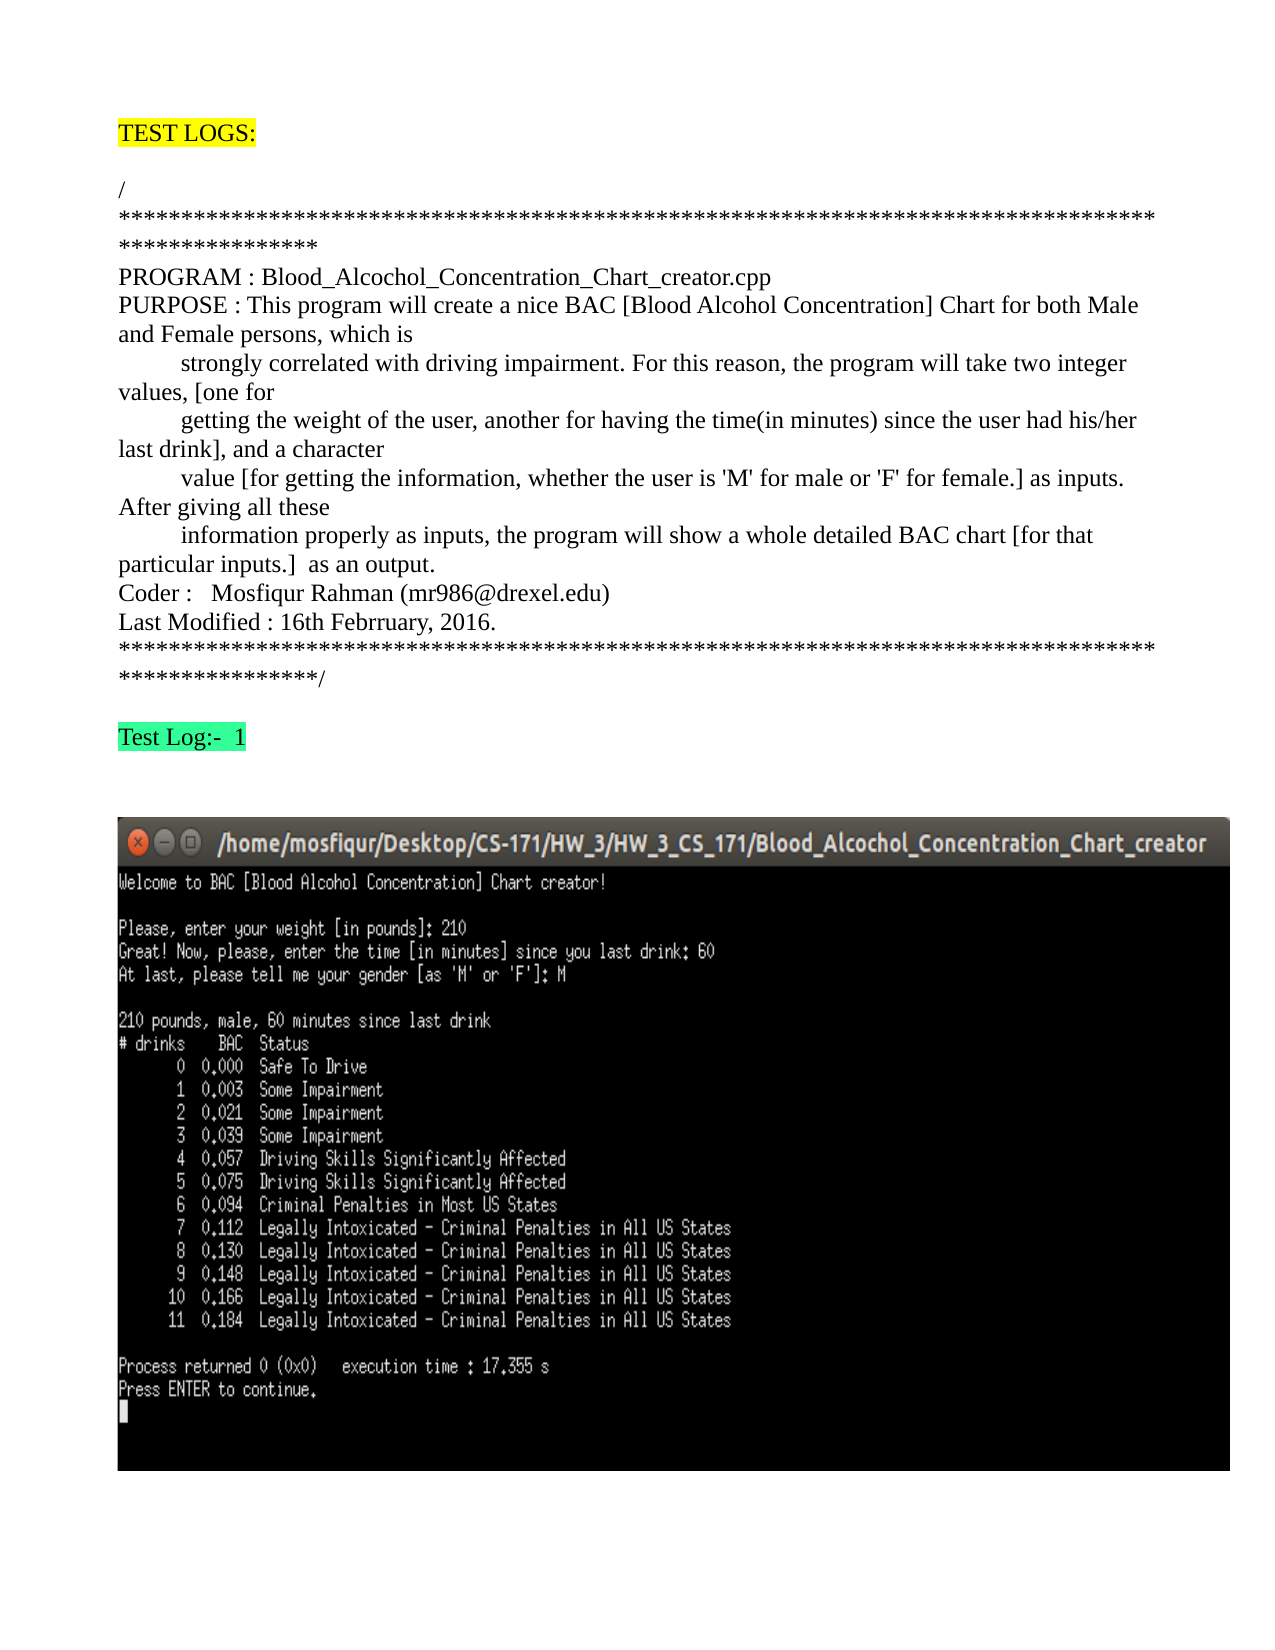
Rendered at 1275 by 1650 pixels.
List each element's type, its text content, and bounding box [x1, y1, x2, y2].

text information properly as inputs, the program will show a whole detailed BAC chart [for that particular inputs.] as an output. [118, 521, 1157, 578]
text *************************************************************************************************** [118, 204, 1157, 262]
text TEST LOGS: [118, 118, 1157, 147]
picture [117, 817, 1230, 1471]
text Last Modified : 16th Febrruary, 2016. [118, 607, 1157, 636]
text Coder : Mosfiqur Rahman (mr986@drexel.edu) [118, 578, 1157, 607]
text PURPOSE : This program will create a nice BAC [Blood Alcohol Concentration] Chart for both Male and Female persons, which is [118, 291, 1157, 348]
text PROGRAM : Blood_Alcochol_Concentration_Chart_creator.cpp [118, 262, 1157, 291]
text strongly correlated with driving impairment. For this reason, the program will take two integer values, [one for [118, 348, 1157, 406]
text / [118, 176, 1157, 204]
text getting the weight of the user, another for having the time(in minutes) since the user had his/her last drink], and a character [118, 406, 1157, 463]
text ***************************************************************************************************/ [118, 636, 1157, 693]
text value [for getting the information, whether the user is 'M' for male or 'F' for female.] as inputs. After giving all these [118, 463, 1157, 521]
text Test Log:- 1 [118, 722, 1157, 751]
